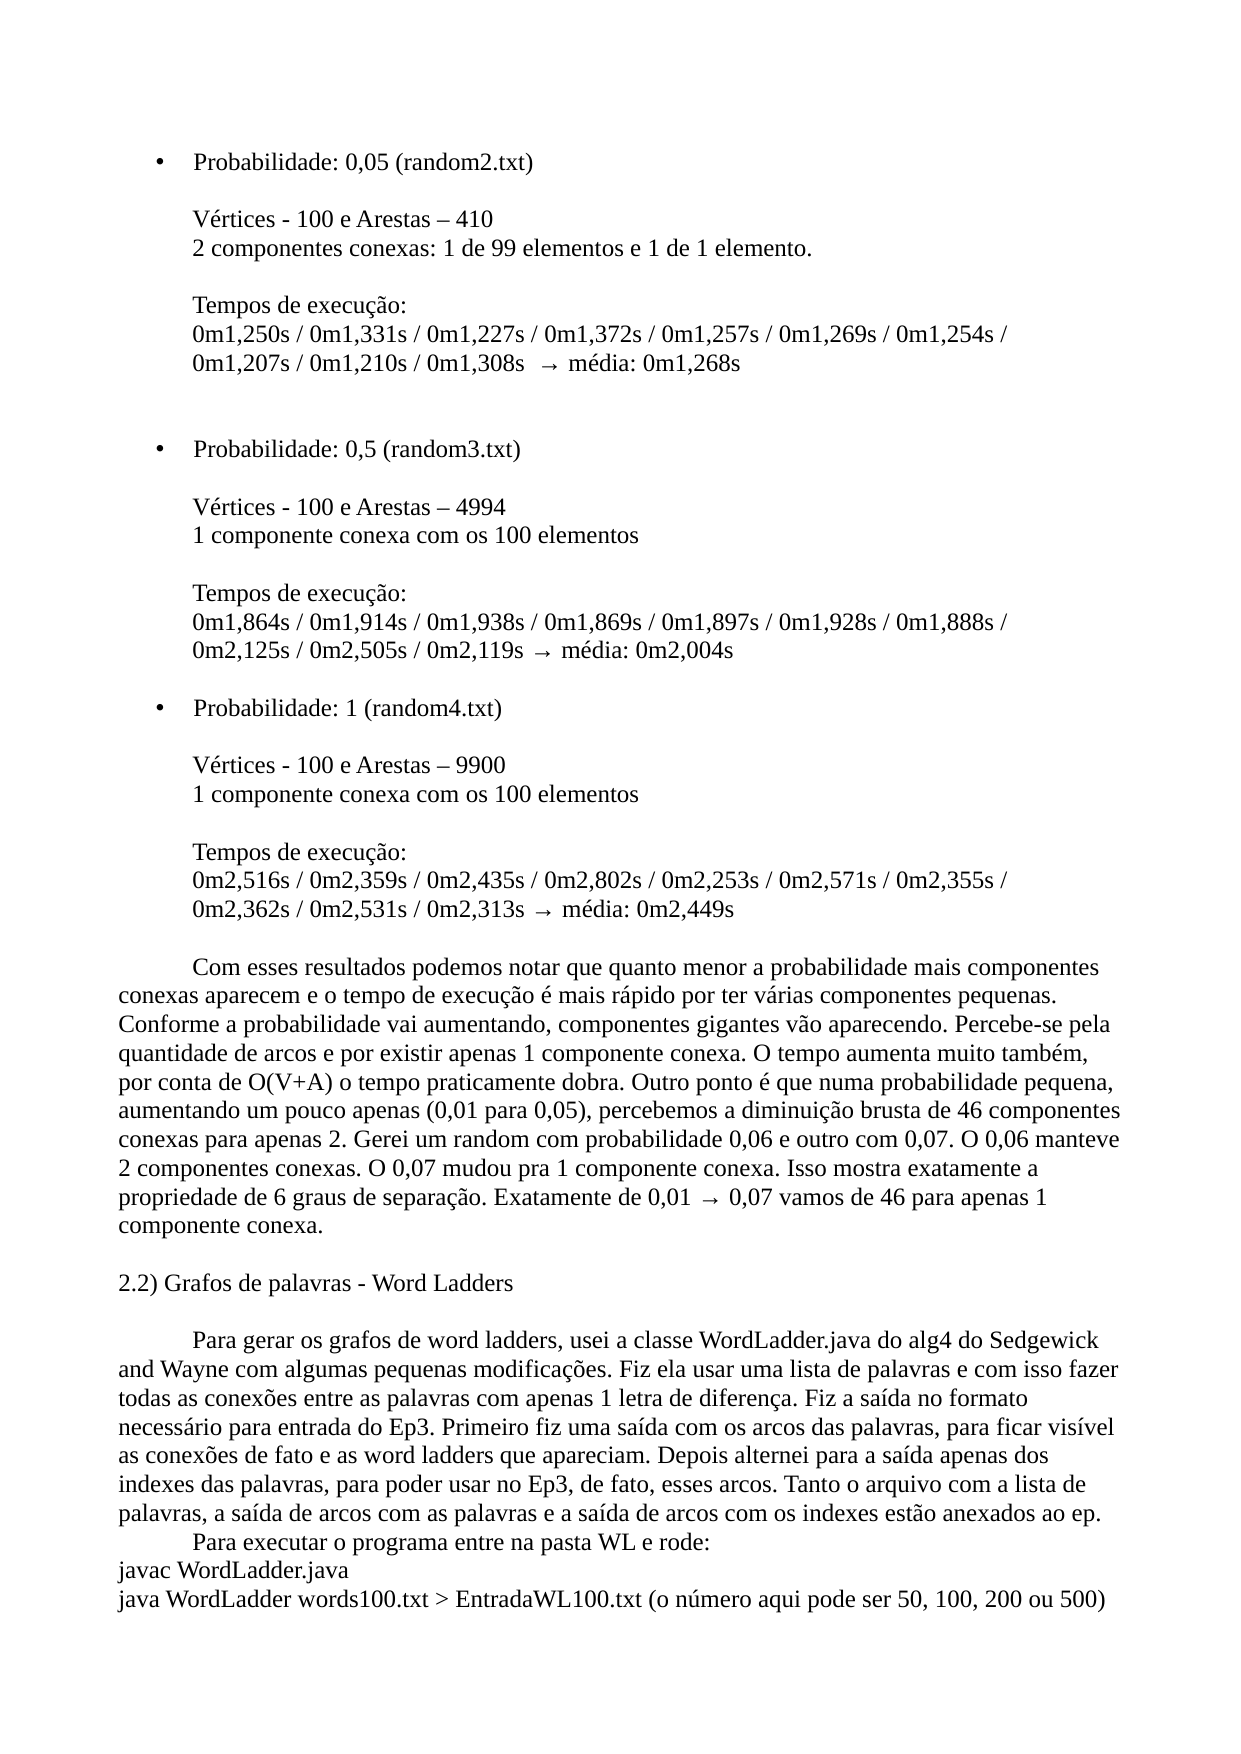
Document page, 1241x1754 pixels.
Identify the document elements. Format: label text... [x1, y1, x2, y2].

text Vértices - 100 e Arestas – 4994 [118, 492, 1122, 521]
text java WordLadder words100.txt > EntradaWL100.txt (o número aqui pode ser 50, 100, 200 ou 500) [118, 1584, 1122, 1613]
text javac WordLadder.java [118, 1556, 1122, 1584]
text Para executar o programa entre na pasta WL e rode: [118, 1527, 1122, 1556]
list Probabilidade: 0,05 (random2.txt) [156, 147, 1122, 176]
text Tempos de execução: [118, 578, 1122, 607]
text Tempos de execução: [118, 291, 1122, 319]
text 0m2,516s / 0m2,359s / 0m2,435s / 0m2,802s / 0m2,253s / 0m2,571s / 0m2,355s / 0m2,362s / 0m2,531s / 0m2,313s → média: 0m2,449s [118, 866, 1122, 923]
text 0m1,864s / 0m1,914s / 0m1,938s / 0m1,869s / 0m1,897s / 0m1,928s / 0m1,888s / 0m2,125s / 0m2,505s / 0m2,119s → média: 0m2,004s [118, 607, 1122, 664]
list Probabilidade: 1 (random4.txt) [156, 693, 1122, 722]
text 1 componente conexa com os 100 elementos [118, 521, 1122, 549]
list Probabilidade: 0,5 (random3.txt) [156, 434, 1122, 463]
text 0m1,250s / 0m1,331s / 0m1,227s / 0m1,372s / 0m1,257s / 0m1,269s / 0m1,254s / 0m1,207s / 0m1,210s / 0m1,308s → média: 0m1,268s [118, 319, 1122, 377]
text Vértices - 100 e Arestas – 410 [118, 204, 1122, 233]
text Tempos de execução: [118, 837, 1122, 866]
text Para gerar os grafos de word ladders, usei a classe WordLadder.java do alg4 do Sedgewick and Wayne com algumas pequenas modificações. Fiz ela usar uma lista de palavras e com isso fazer todas as conexões entre as palavras com apenas 1 letra de diferença. Fiz a saída no formato necessário para entrada do Ep3. Primeiro fiz uma saída com os arcos das palavras, para ficar visível as conexões de fato e as word ladders que apareciam. Depois alternei para a saída apenas dos indexes das palavras, para poder usar no Ep3, de fato, esses arcos. Tanto o arquivo com a lista de palavras, a saída de arcos com as palavras e a saída de arcos com os indexes estão anexados ao ep. [118, 1326, 1122, 1527]
text Vértices - 100 e Arestas – 9900 [118, 751, 1122, 779]
text 2.2) Grafos de palavras - Word Ladders [118, 1268, 1122, 1297]
text 2 componentes conexas: 1 de 99 elementos e 1 de 1 elemento. [118, 233, 1122, 262]
text 1 componente conexa com os 100 elementos [118, 779, 1122, 808]
text Com esses resultados podemos notar que quanto menor a probabilidade mais componentes conexas aparecem e o tempo de execução é mais rápido por ter várias componentes pequenas. Conforme a probabilidade vai aumentando, componentes gigantes vão aparecendo. Percebe-se pela quantidade de arcos e por existir apenas 1 componente conexa. O tempo aumenta muito também, por conta de O(V+A) o tempo praticamente dobra. Outro ponto é que numa probabilidade pequena, aumentando um pouco apenas (0,01 para 0,05), percebemos a diminuição brusta de 46 componentes conexas para apenas 2. Gerei um random com probabilidade 0,06 e outro com 0,07. O 0,06 manteve 2 componentes conexas. O 0,07 mudou pra 1 componente conexa. Isso mostra exatamente a propriedade de 6 graus de separação. Exatamente de 0,01 → 0,07 vamos de 46 para apenas 1 componente conexa. [118, 952, 1122, 1239]
